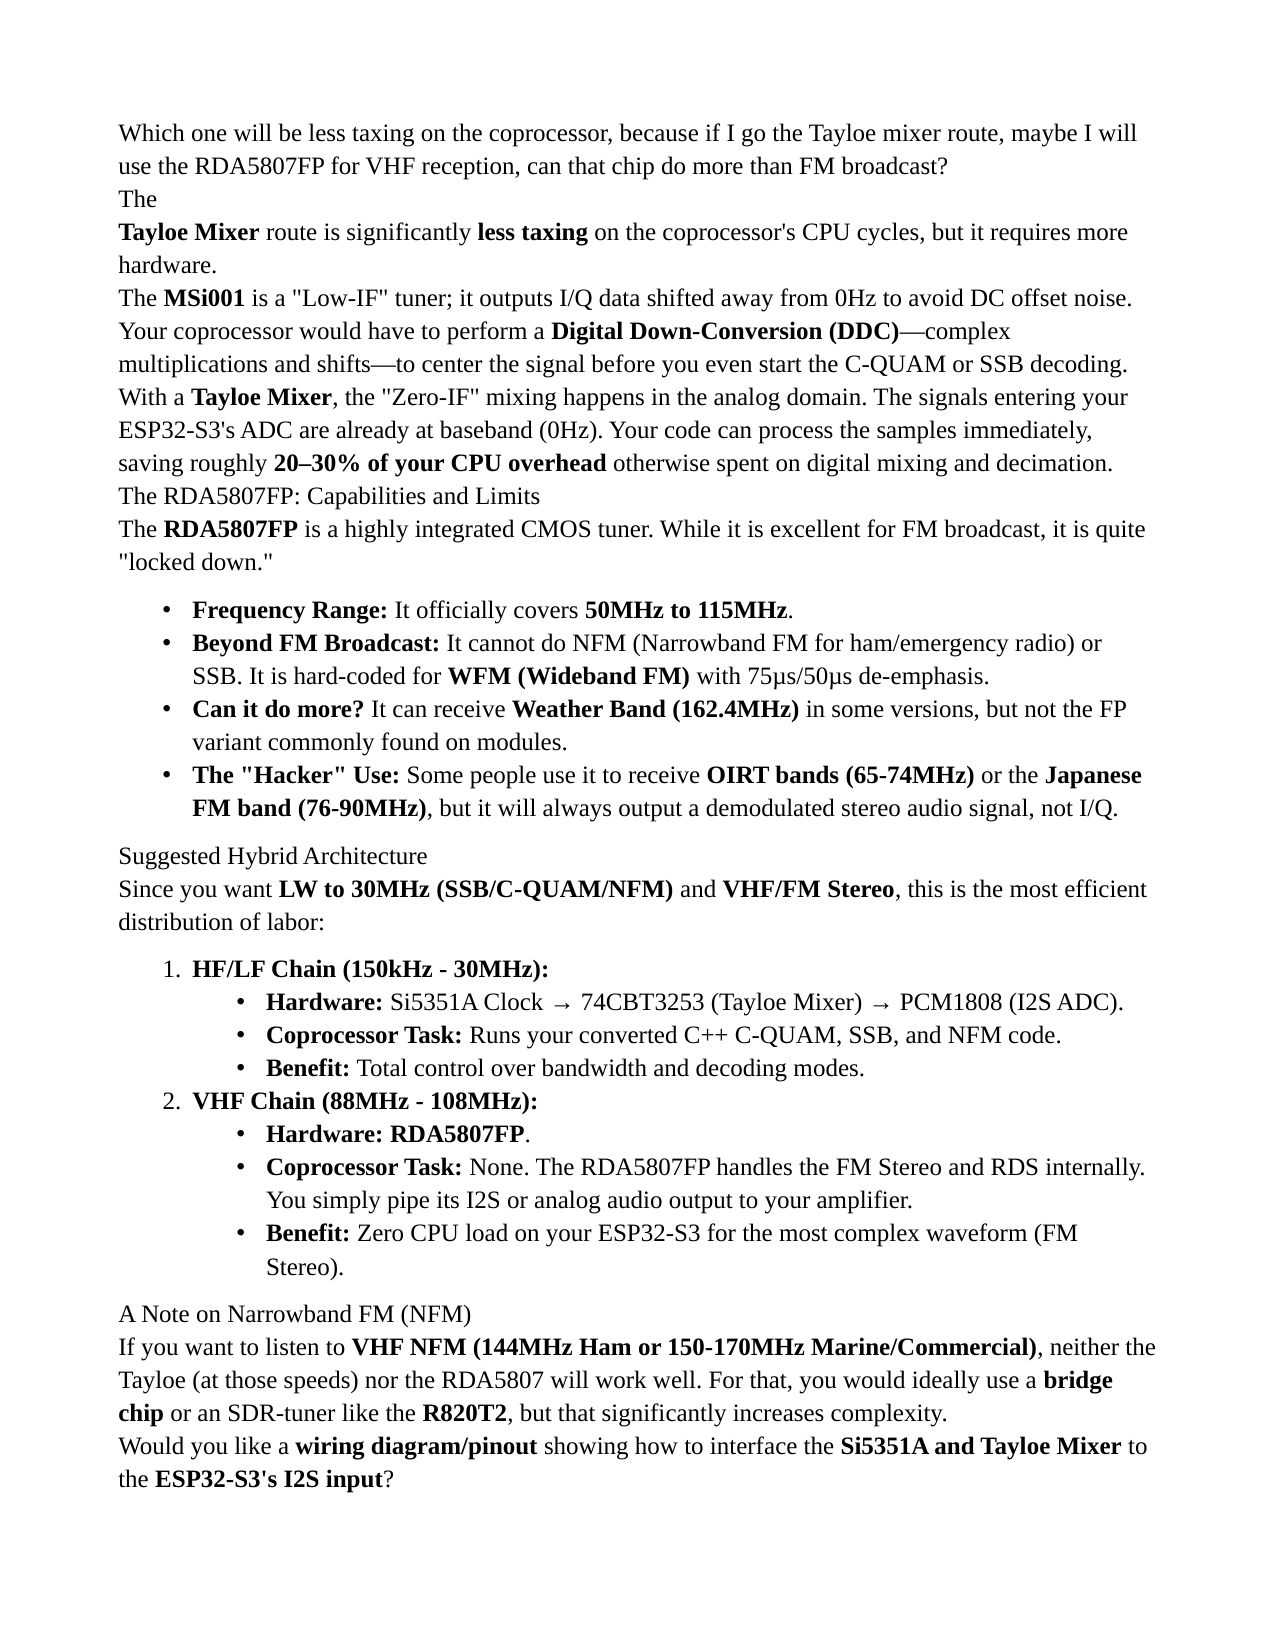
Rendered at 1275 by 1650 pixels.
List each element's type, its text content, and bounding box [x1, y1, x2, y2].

text With a Tayloe Mixer, the "Zero-IF" mixing happens in the analog domain. The signals entering your ESP32-S3's ADC are already at baseband (0Hz). Your code can process the samples immediately, saving roughly 20–30% of your CPU overhead otherwise spent on digital mixing and decimation. [118, 382, 1157, 477]
list Hardware: Si5351A Clock → 74CBT3253 (Tayloe Mixer) → PCM1808 (I2S ADC). [236, 987, 1157, 1016]
list The "Hacker" Use: Some people use it to receive OIRT bands (65-74MHz) or the Japanese FM band (76-90MHz), but it will always output a demodulated stereo audio signal, not I/Q. [162, 760, 1157, 822]
list Beyond FM Broadcast: It cannot do NFM (Narrowband FM for ham/emergency radio) or SSB. It is hard-coded for WFM (Wideband FM) with 75µs/50µs de-emphasis. [162, 628, 1157, 690]
list Coprocessor Task: Runs your converted C++ C-QUAM, SSB, and NFM code. [236, 1020, 1157, 1049]
text The RDA5807FP is a highly integrated CMOS tuner. While it is excellent for FM broadcast, it is quite "locked down." [118, 514, 1157, 576]
list Coprocessor Task: None. The RDA5807FP handles the FM Stereo and RDS internally. You simply pipe its I2S or analog audio output to your amplifier. [236, 1152, 1157, 1214]
text Since you want LW to 30MHz (SSB/C-QUAM/NFM) and VHF/FM Stereo, this is the most efficient distribution of labor: [118, 874, 1157, 936]
list HF/LF Chain (150kHz - 30MHz): [162, 954, 1157, 983]
list Benefit: Total control over bandwidth and decoding modes. [236, 1053, 1157, 1082]
list VHF Chain (88MHz - 108MHz): [162, 1086, 1157, 1115]
text The RDA5807FP: Capabilities and Limits [118, 481, 1157, 510]
text The [118, 184, 1157, 213]
text A Note on Narrowband FM (NFM) [118, 1299, 1157, 1328]
list Can it do more? It can receive Weather Band (162.4MHz) in some versions, but not the FP variant commonly found on modules. [162, 694, 1157, 756]
text Suggested Hybrid Architecture [118, 841, 1157, 869]
text The MSi001 is a "Low-IF" tuner; it outputs I/Q data shifted away from 0Hz to avoid DC offset noise. Your coprocessor would have to perform a Digital Down-Conversion (DDC)—complex multiplications and shifts—to center the signal before you even start the C-QUAM or SSB decoding. [118, 283, 1157, 378]
text Which one will be less taxing on the coprocessor, because if I go the Tayloe mixer route, maybe I will use the RDA5807FP for VHF reception, can that chip do more than FM broadcast? [118, 118, 1157, 180]
list Frequency Range: It officially covers 50MHz to 115MHz. [162, 595, 1157, 624]
list Benefit: Zero CPU load on your ESP32-S3 for the most complex waveform (FM Stereo). [236, 1218, 1157, 1280]
text Would you like a wiring diagram/pinout showing how to interface the Si5351A and Tayloe Mixer to the ESP32-S3's I2S input? [118, 1431, 1157, 1493]
text Tayloe Mixer route is significantly less taxing on the coprocessor's CPU cycles, but it requires more hardware. [118, 217, 1157, 279]
text If you want to listen to VHF NFM (144MHz Ham or 150-170MHz Marine/Commercial), neither the Tayloe (at those speeds) nor the RDA5807 will work well. For that, you would ideally use a bridge chip or an SDR-tuner like the R820T2, but that significantly increases complexity. [118, 1332, 1157, 1427]
list Hardware: RDA5807FP. [236, 1119, 1157, 1148]
